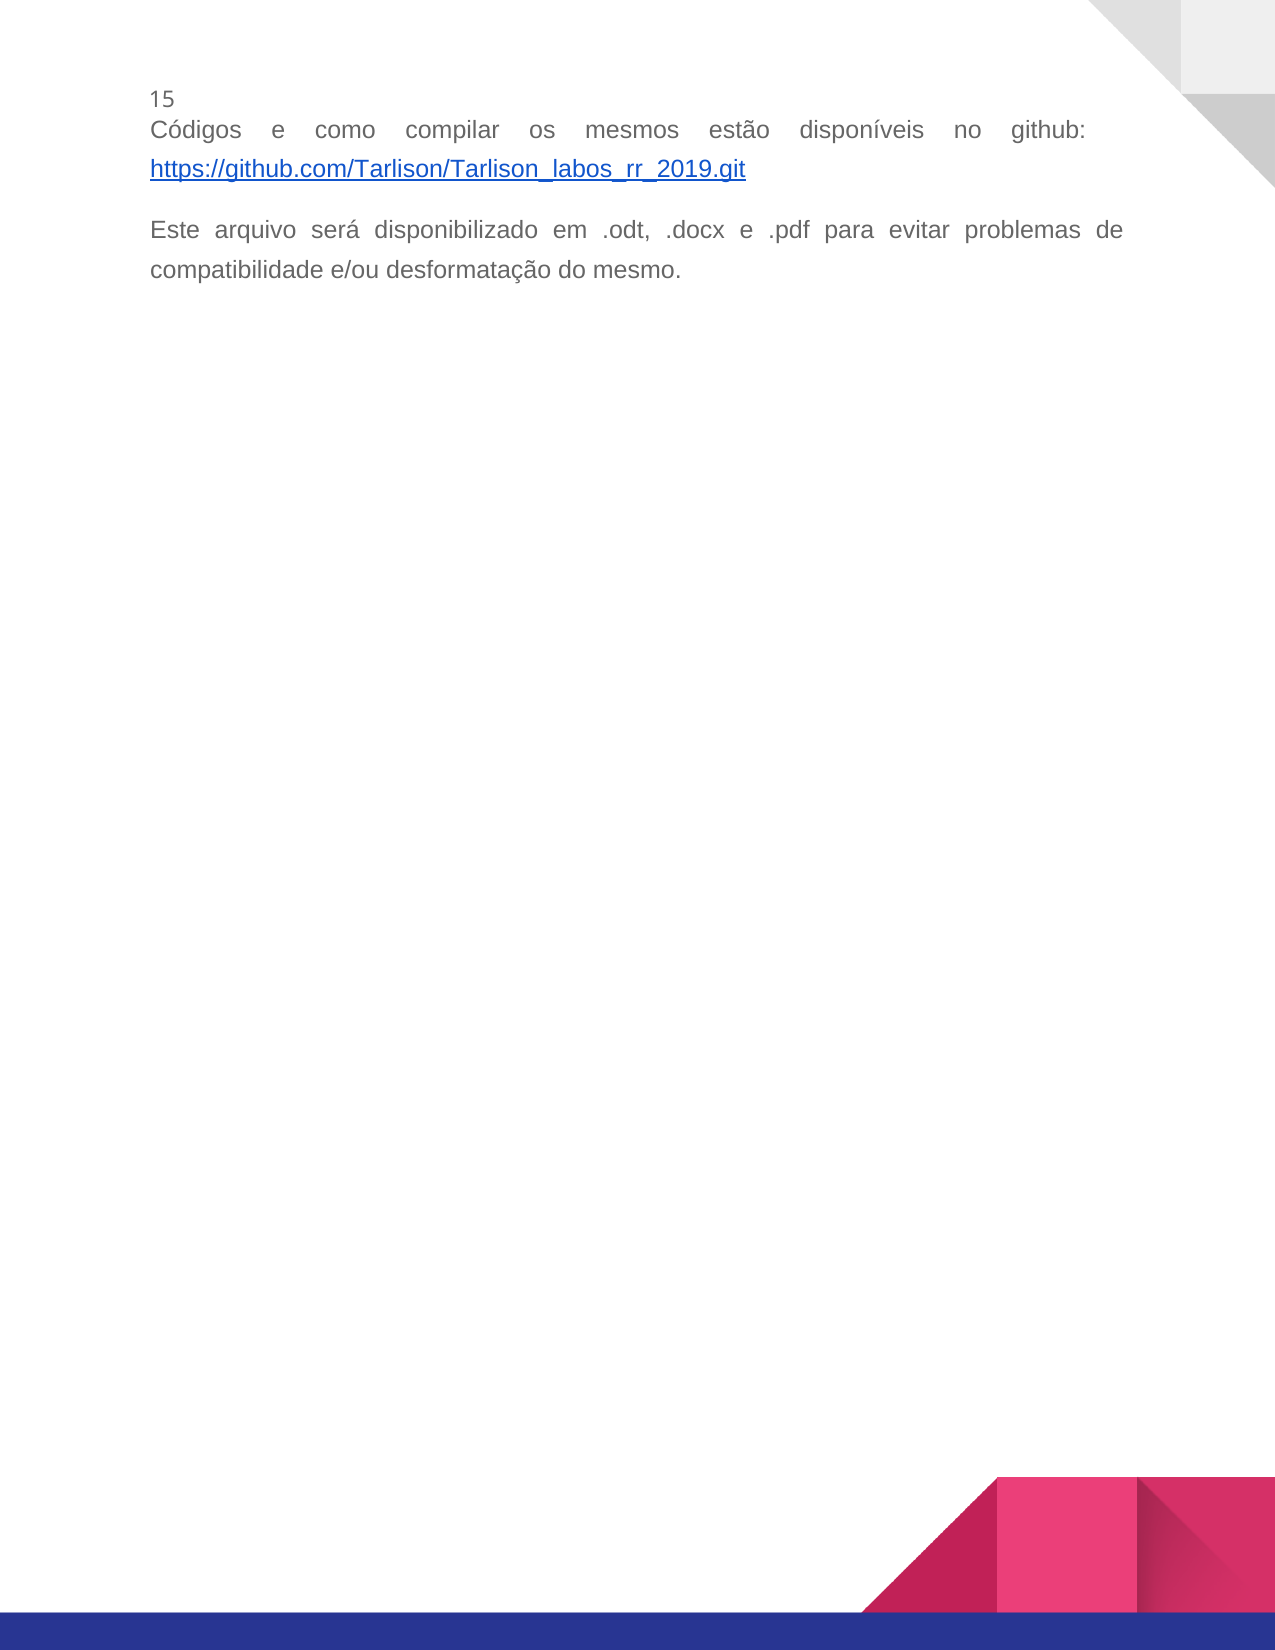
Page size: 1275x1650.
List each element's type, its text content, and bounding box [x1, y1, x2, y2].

picture [1087, 0, 1275, 188]
text Códigos e como compilar os mesmos estão disponíveis no github: https://github.com/Tarlison/Tarlison_labos_rr_2019.git [150, 114, 1125, 183]
text Este arquivo será disponibilizado em .odt, .docx e .pdf para evitar problemas de compatibilidade e/ou desformatação do mesmo. [150, 215, 1125, 284]
picture [0, 1476, 1275, 1650]
